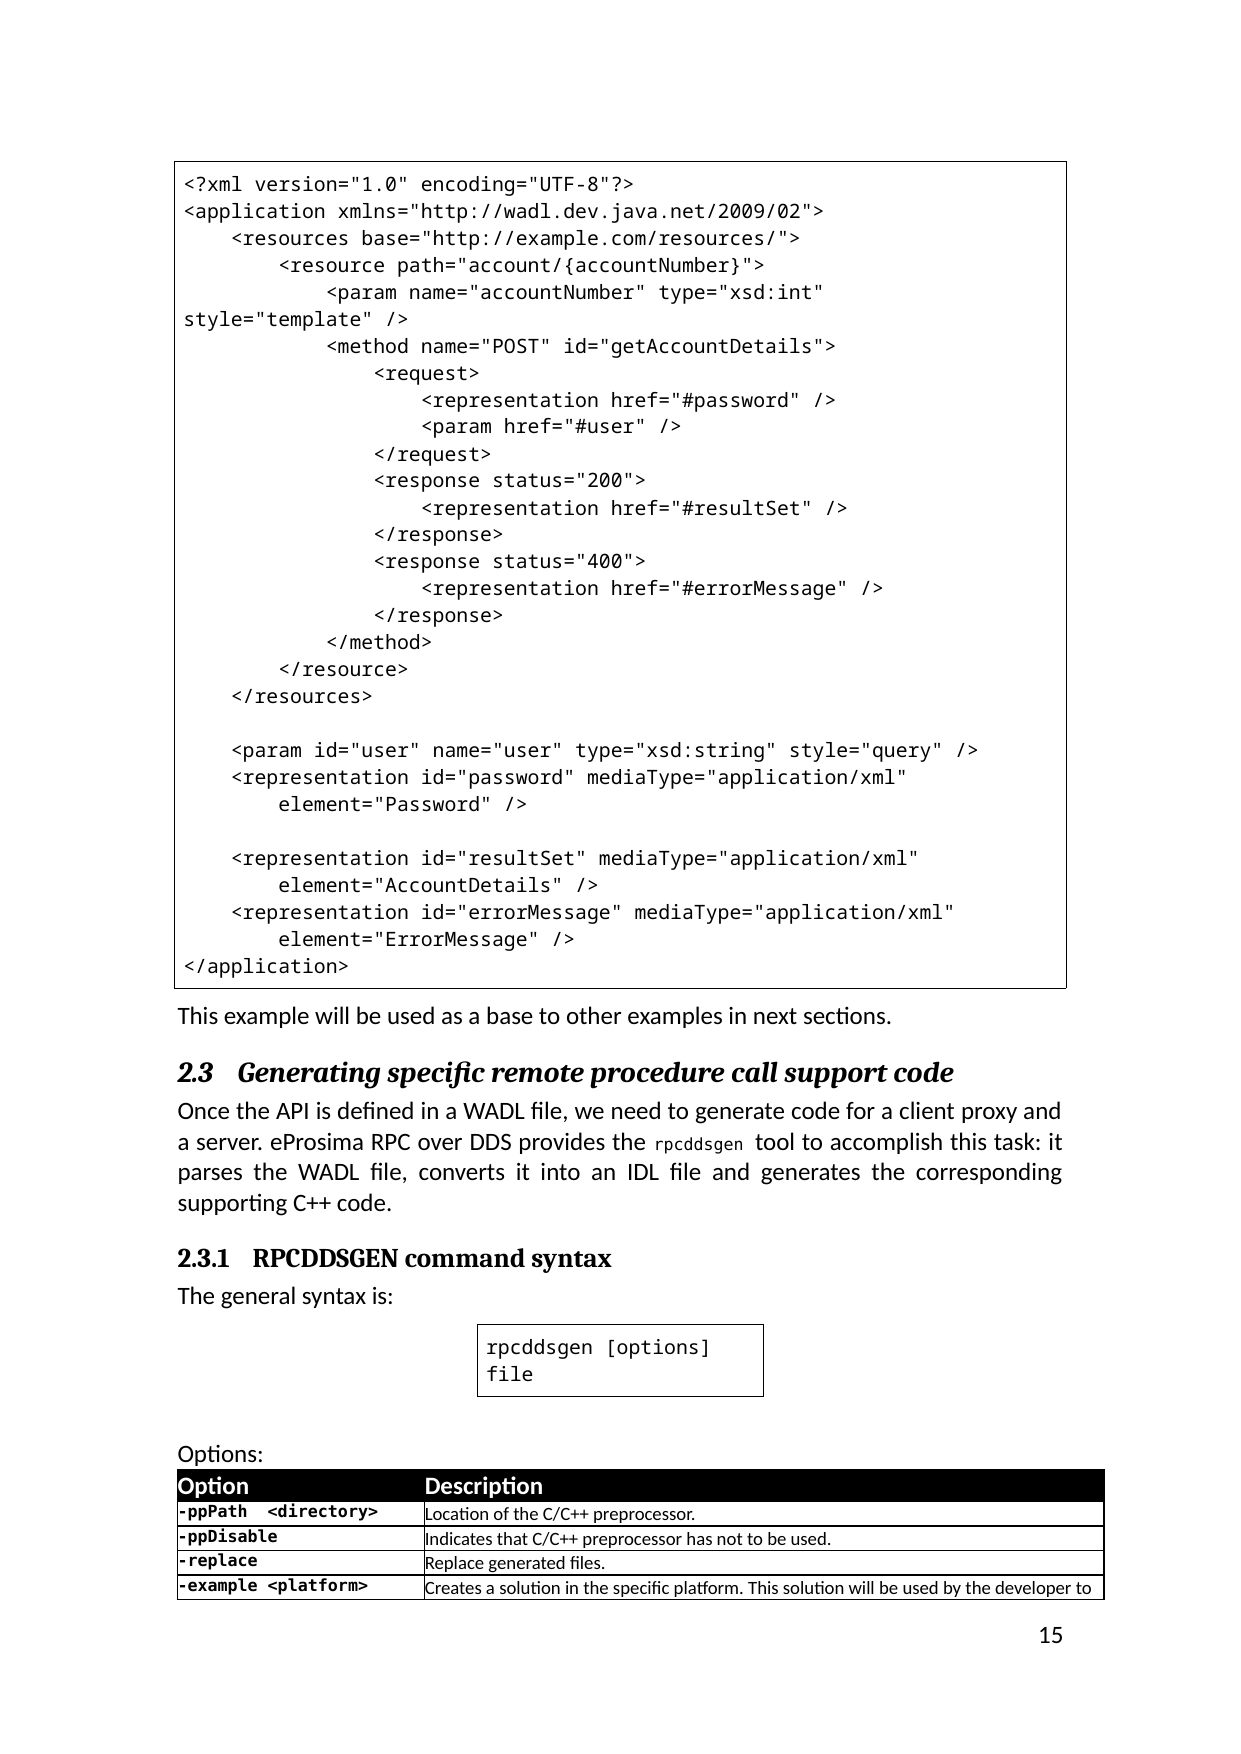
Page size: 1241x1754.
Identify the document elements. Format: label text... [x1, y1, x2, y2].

text [177, 148, 1063, 161]
text Options: [177, 1438, 1063, 1469]
table_cell -replace [178, 1551, 424, 1574]
subtitle RPCDDSGEN command syntax [177, 1243, 1063, 1274]
text <?xml version="1.0" encoding="UTF-8"?> <application xmlns="http://wadl.dev.java.net/2009/02"> <resources base="http://example.com/resources/"> <resource path="account/{accountNumber}"> <param name="accountNumber" type="xsd:int" style="template" /> <method name="POST" id="getAccountDetails"> <request> <representation href="#password" /> <param href="#user" /> </request> <response status="200"> <representation href="#resultSet" /> </response> <response status="400"> <representation href="#errorMessage" /> [183, 170, 1057, 602]
table_cell -ppDisable [178, 1527, 424, 1550]
text element="AccountDetails" /> <representation id="errorMessage" mediaType="application/xml" element="ErrorMessage" /> </application> [183, 871, 1057, 979]
text </response> </method> </resource> </resources> <param id="user" name="user" type="xsd:string" style="query" /> <representation id="password" mediaType="application/xml" element="Password" /> <representation id="resultSet" mediaType="application/xml" [183, 602, 1057, 871]
table_cell Creates a solution in the specific platform. This solution will be used by the developer to [425, 1576, 1103, 1599]
table_cell Location of the C/C++ preprocessor. [425, 1502, 1103, 1525]
table_header Option [178, 1470, 424, 1501]
table_cell Indicates that C/C++ preprocessor has not to be used. [425, 1527, 1103, 1550]
table_cell -ppPath <directory> [178, 1502, 424, 1525]
table_header Description [425, 1470, 1103, 1501]
text Once the API is defined in a WADL file, we need to generate code for a client proxy and a server. eProsima RPC over DDS provides the rpcddsgen tool to accomplish this task: it parses the WADL file, converts it into an IDL file and generates the corresponding supporting C++ code. [177, 1096, 1063, 1218]
subtitle Generating specific remote procedure call support code [177, 1056, 1063, 1089]
table_cell Replace generated files. [425, 1551, 1103, 1574]
text rpcddsgen [options] file [486, 1333, 754, 1387]
text This example will be used as a base to other examples in next sections. [177, 989, 1063, 1031]
text [175, 162, 1066, 988]
text The general syntax is: [177, 1280, 1063, 1311]
table_cell -example <platform> [178, 1576, 424, 1599]
